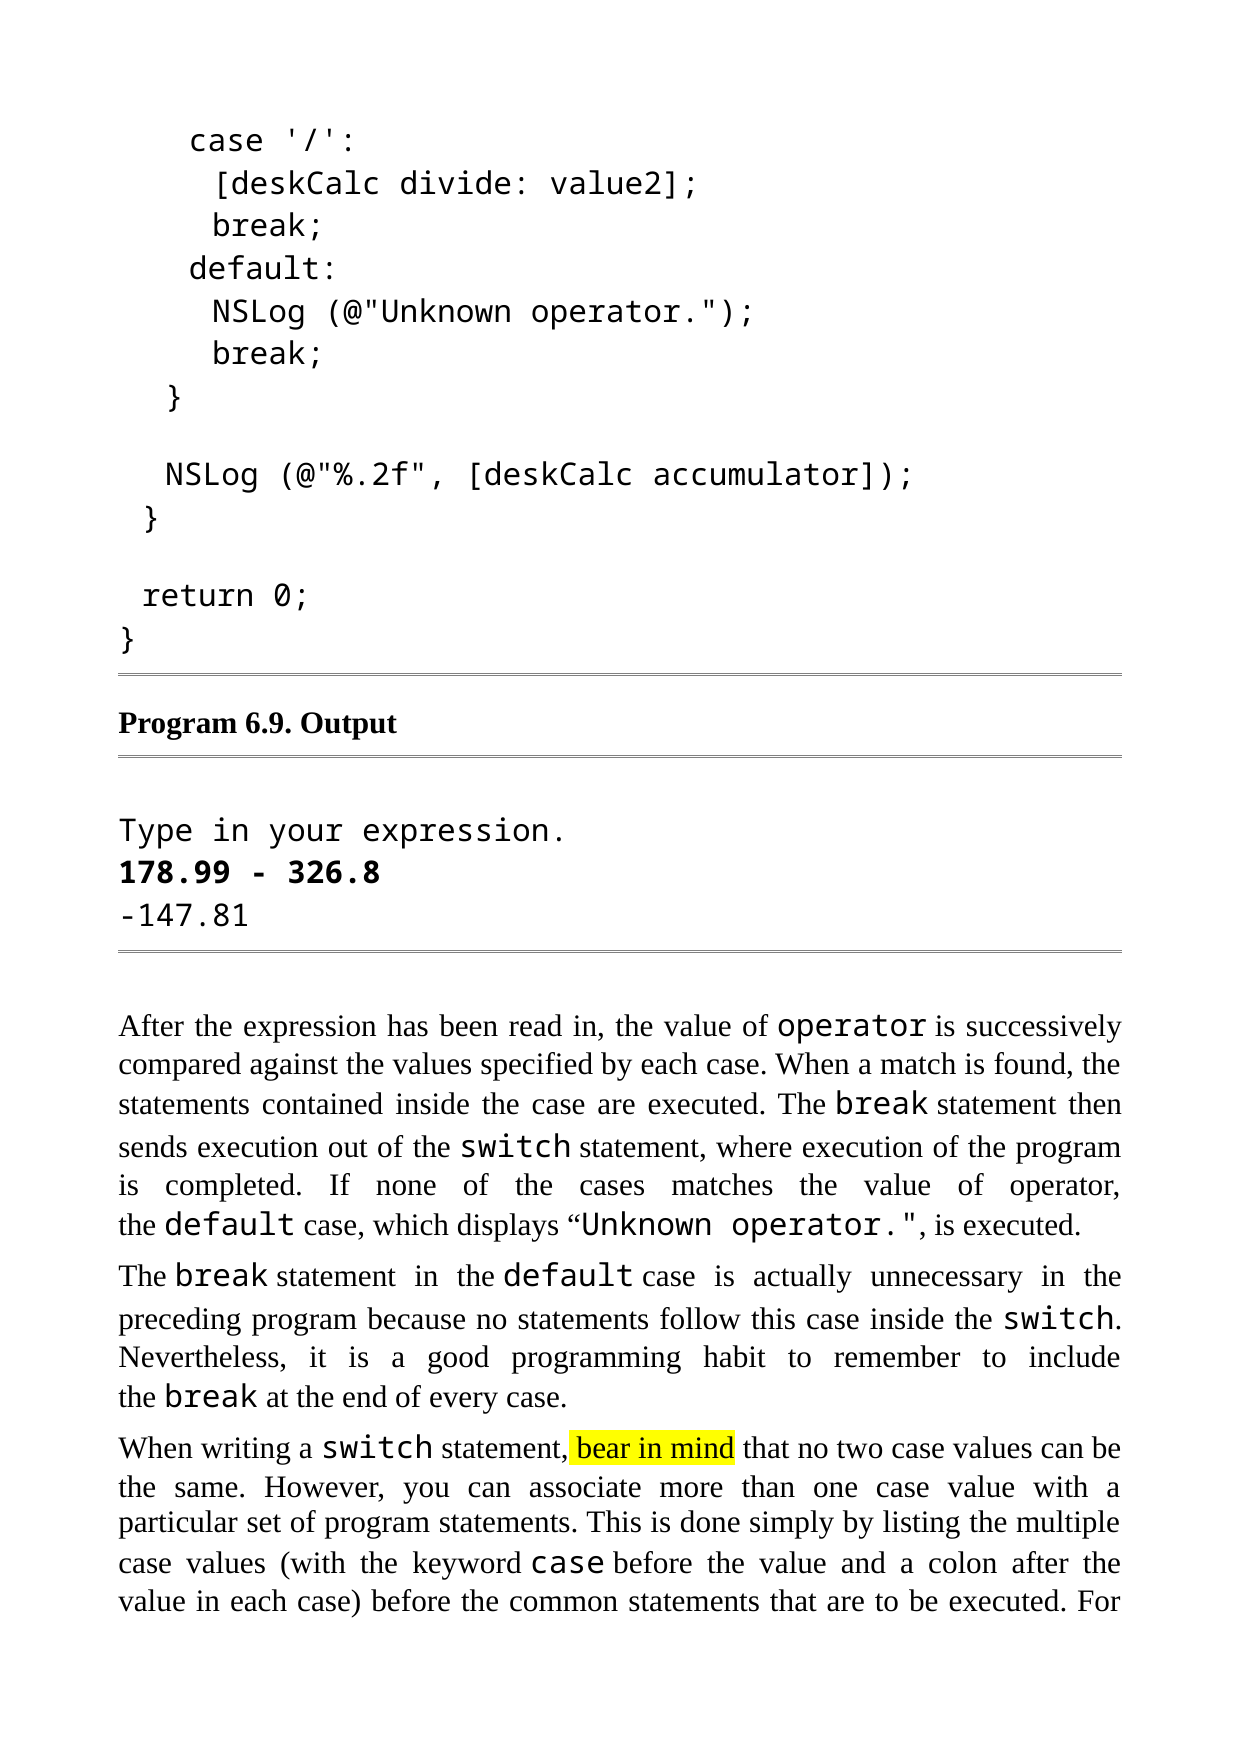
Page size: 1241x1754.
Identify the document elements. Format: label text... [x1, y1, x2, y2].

text Type in your expression. 178.99 - 326.8 -147.81 [118, 808, 1122, 936]
text The break statement in the default case is actually unnecessary in the preceding program because no statements follow this case inside the switch. Nevertheless, it is a good programming habit to remember to include the break at the end of every case. [118, 1253, 1122, 1417]
text After the expression has been read in, the value of operator is successively compared against the values specified by each case. When a match is found, the statements contained inside the case are executed. The break statement then sends execution out of the switch statement, where execution of the program is completed. If none of the cases matches the value of operator, the default case, which displays “Unknown operator.", is executed. [118, 1002, 1122, 1245]
text case '/': [deskCalc divide: value2]; break; default: NSLog (@"Unknown operator."); break; } NSLog (@"%.2f", [deskCalc accumulator]); } return 0; } [118, 118, 1122, 659]
text Program 6.9. Output [118, 705, 1122, 741]
text When writing a switch statement, bear in mind that no two case values can be the same. However, you can associate more than one case value with a particular set of program statements. This is done simply by listing the multiple case values (with the keyword case before the value and a colon after the value in each case) before the common statements that are to be executed. For [118, 1425, 1122, 1618]
